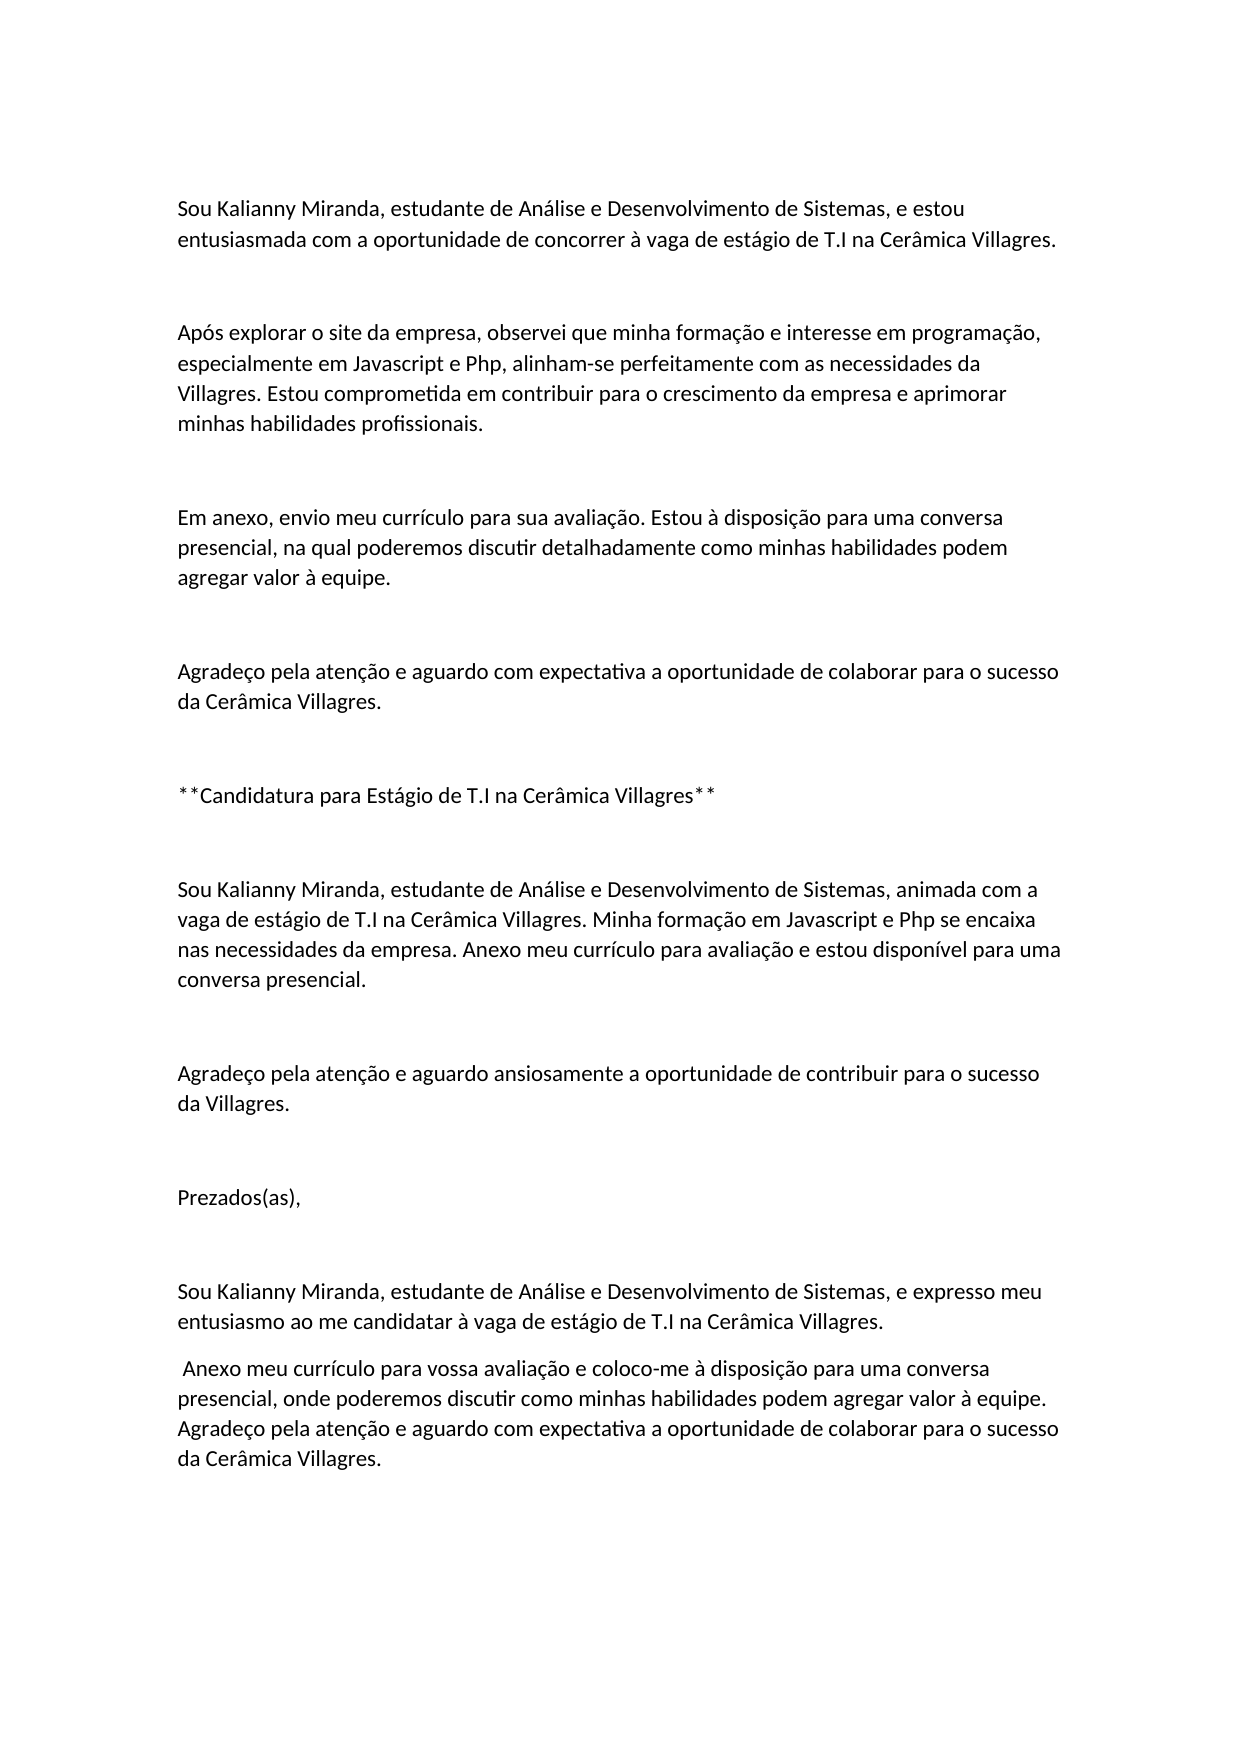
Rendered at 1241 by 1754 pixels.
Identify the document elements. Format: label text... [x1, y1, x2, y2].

text Após explorar o site da empresa, observei que minha formação e interesse em programação, especialmente em Javascript e Php, alinham-se perfeitamente com as necessidades da Villagres. Estou comprometida em contribuir para o crescimento da empresa e aprimorar minhas habilidades profissionais. [177, 318, 1063, 437]
text Sou Kalianny Miranda, estudante de Análise e Desenvolvimento de Sistemas, e expresso meu entusiasmo ao me candidatar à vaga de estágio de T.I na Cerâmica Villagres. [177, 1277, 1063, 1335]
text Prezados(as), [177, 1183, 1063, 1211]
text Agradeço pela atenção e aguardo ansiosamente a oportunidade de contribuir para o sucesso da Villagres. [177, 1059, 1063, 1117]
text Em anexo, envio meu currículo para sua avaliação. Estou à disposição para uma conversa presencial, na qual poderemos discutir detalhadamente como minhas habilidades podem agregar valor à equipe. [177, 503, 1063, 591]
text Anexo meu currículo para vossa avaliação e coloco-me à disposição para uma conversa presencial, onde poderemos discutir como minhas habilidades podem agregar valor à equipe. Agradeço pela atenção e aguardo com expectativa a oportunidade de colaborar para o sucesso da Cerâmica Villagres. [177, 1354, 1063, 1472]
text Sou Kalianny Miranda, estudante de Análise e Desenvolvimento de Sistemas, animada com a vaga de estágio de T.I na Cerâmica Villagres. Minha formação em Javascript e Php se encaixa nas necessidades da empresa. Anexo meu currículo para avaliação e estou disponível para uma conversa presencial. [177, 875, 1063, 993]
text Agradeço pela atenção e aguardo com expectativa a oportunidade de colaborar para o sucesso da Cerâmica Villagres. [177, 657, 1063, 715]
text **Candidatura para Estágio de T.I na Cerâmica Villagres** [177, 781, 1063, 809]
text Sou Kalianny Miranda, estudante de Análise e Desenvolvimento de Sistemas, e estou entusiasmada com a oportunidade de concorrer à vaga de estágio de T.I na Cerâmica Villagres. [177, 194, 1063, 253]
